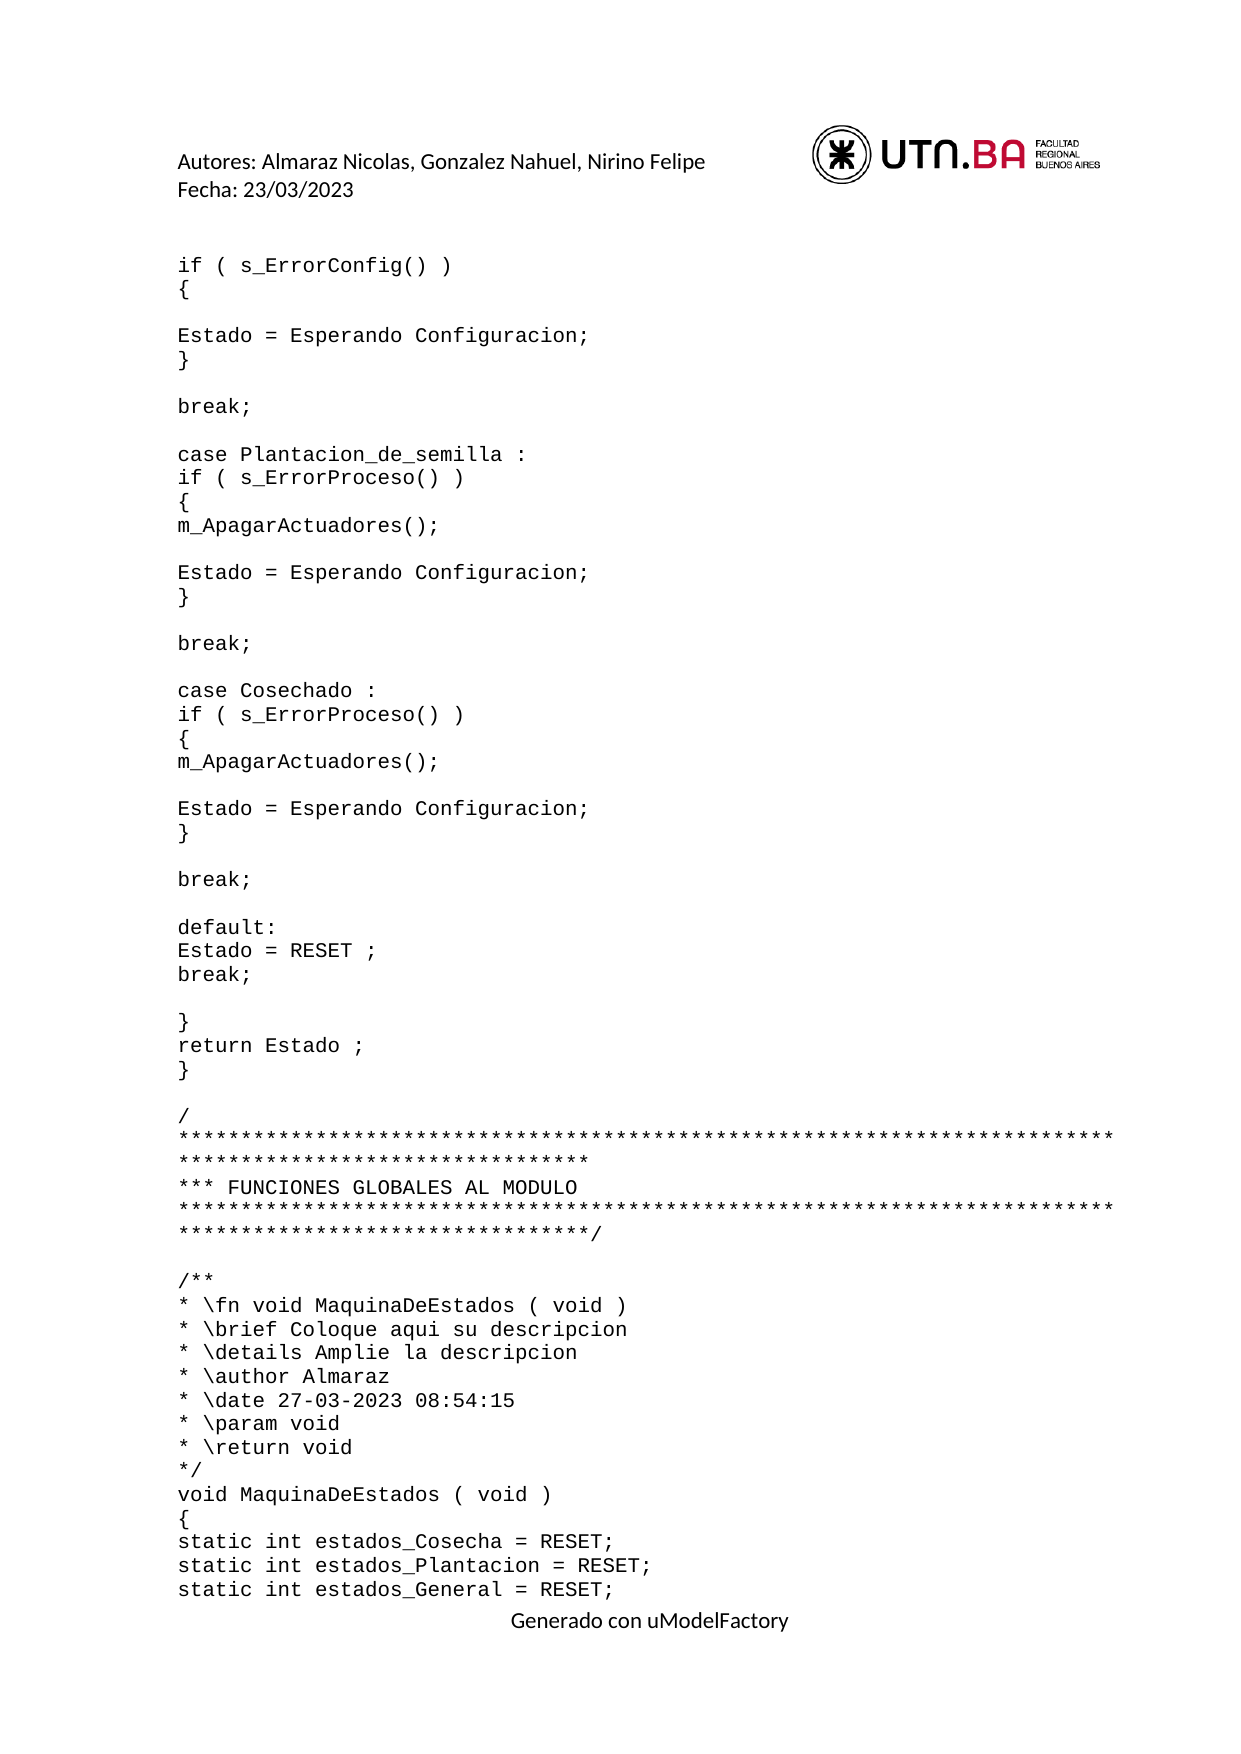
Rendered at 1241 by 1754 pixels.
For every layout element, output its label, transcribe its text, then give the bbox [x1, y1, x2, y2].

text * \return void [177, 1437, 1122, 1461]
text static int estados_Plantacion = RESET; [177, 1555, 1122, 1579]
text * \brief Coloque aqui su descripcion [177, 1319, 1122, 1342]
text { [177, 727, 1122, 751]
text * \param void [177, 1413, 1122, 1437]
text * \details Amplie la descripcion [177, 1342, 1122, 1366]
text *** FUNCIONES GLOBALES AL MODULO [177, 1177, 1122, 1200]
text if ( s_ErrorProceso() ) [177, 704, 1122, 727]
text } [177, 822, 1122, 846]
picture [798, 118, 1122, 190]
text * \fn void MaquinaDeEstados ( void ) [177, 1295, 1122, 1319]
text if ( s_ErrorConfig() ) [177, 254, 1122, 278]
text * \author Almaraz [177, 1366, 1122, 1389]
text /************************************************************************************************************ [177, 1106, 1122, 1177]
text Estado = Esperando Configuracion; [177, 562, 1122, 586]
text */ [177, 1461, 1122, 1484]
text { [177, 491, 1122, 515]
text if ( s_ErrorProceso() ) [177, 467, 1122, 491]
text { [177, 278, 1122, 302]
text default: [177, 917, 1122, 940]
text m_ApagarActuadores(); [177, 751, 1122, 775]
text Estado = Esperando Configuracion; [177, 798, 1122, 822]
text case Cosechado : [177, 680, 1122, 704]
text m_ApagarActuadores(); [177, 515, 1122, 538]
text * \date 27-03-2023 08:54:15 [177, 1389, 1122, 1413]
text } [177, 586, 1122, 609]
text break; [177, 396, 1122, 420]
text break; [177, 869, 1122, 893]
text Estado = RESET ; [177, 940, 1122, 964]
text { [177, 1508, 1122, 1531]
text break; [177, 633, 1122, 657]
text } [177, 1058, 1122, 1082]
text Estado = Esperando Configuracion; [177, 326, 1122, 349]
text } [177, 349, 1122, 373]
text static int estados_General = RESET; [177, 1579, 1122, 1602]
text void MaquinaDeEstados ( void ) [177, 1484, 1122, 1508]
text } [177, 1011, 1122, 1035]
text static int estados_Cosecha = RESET; [177, 1531, 1122, 1555]
text ************************************************************************************************************/ [177, 1200, 1122, 1248]
text return Estado ; [177, 1035, 1122, 1058]
text break; [177, 964, 1122, 988]
text /** [177, 1271, 1122, 1295]
text case Plantacion_de_semilla : [177, 444, 1122, 467]
